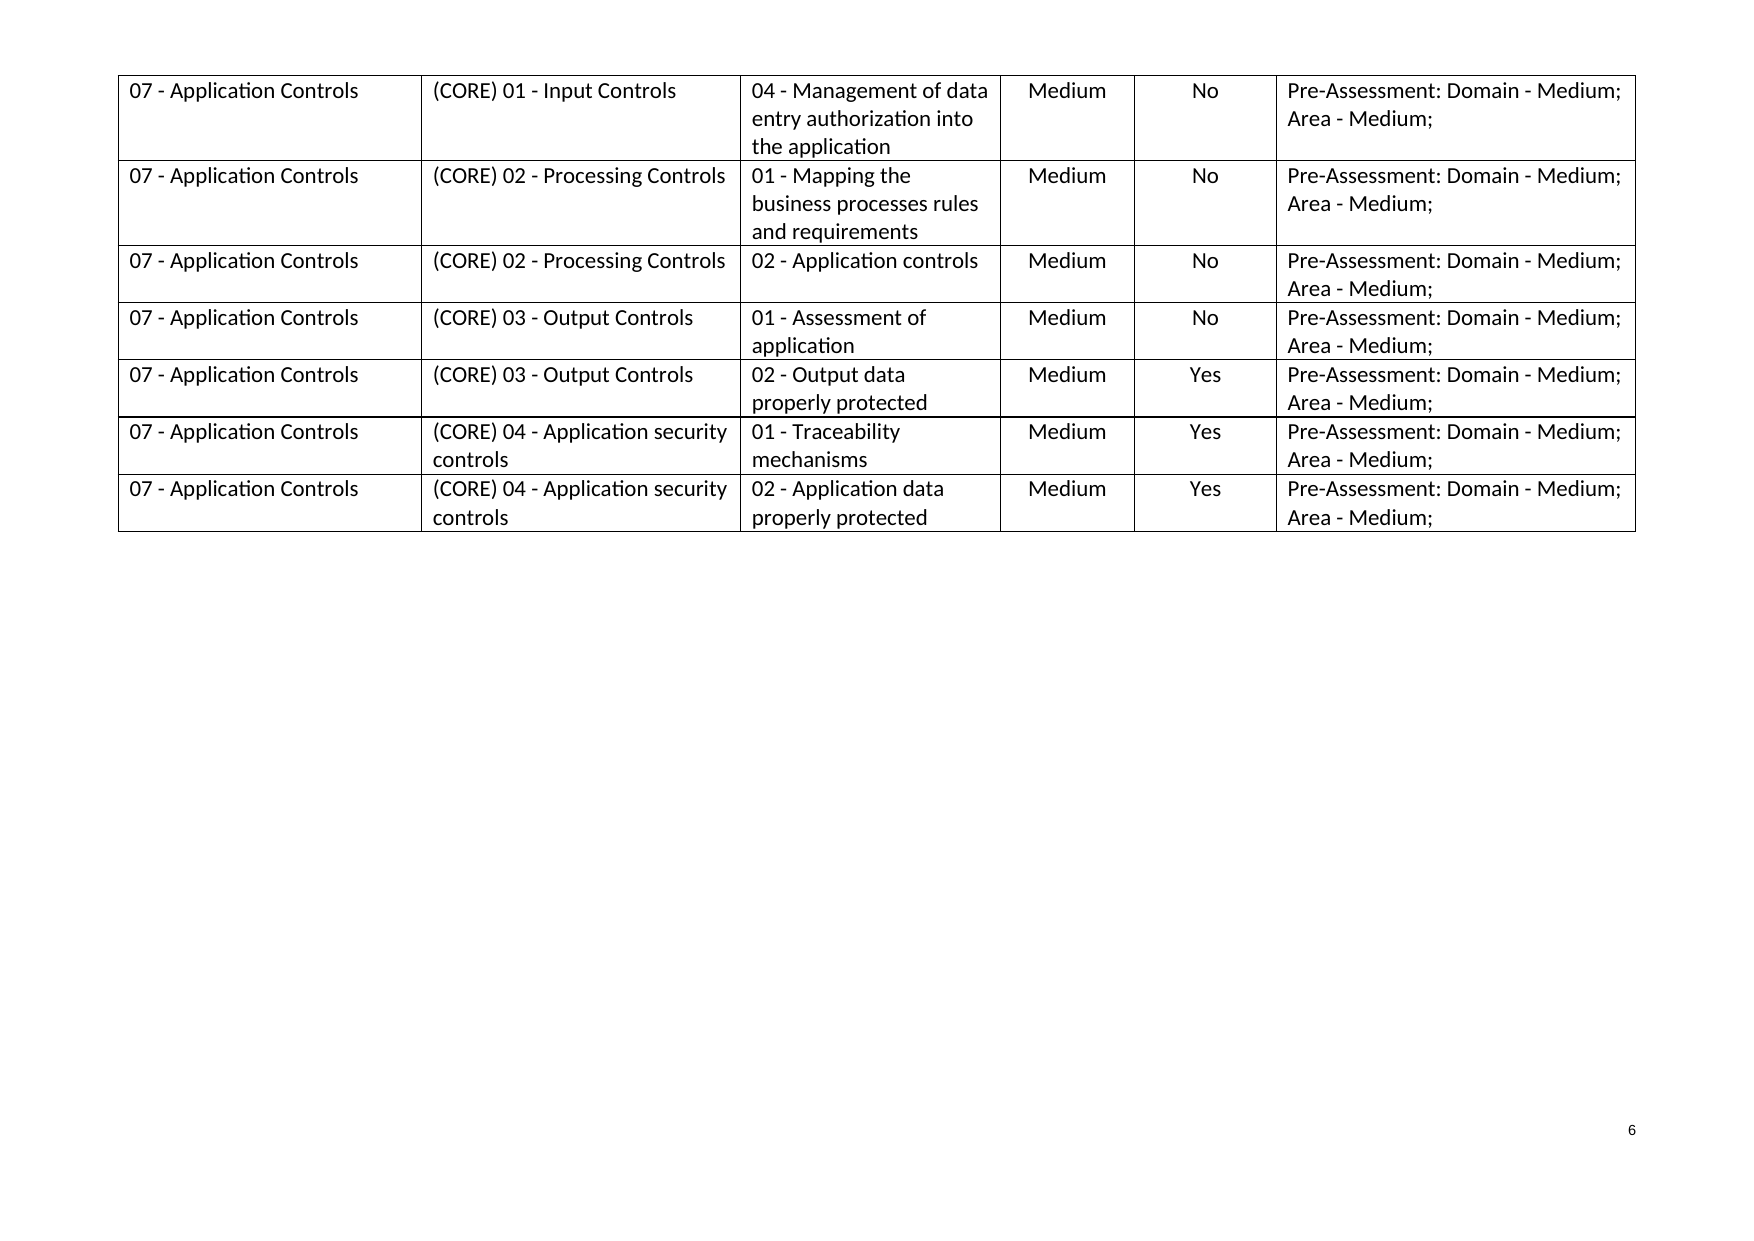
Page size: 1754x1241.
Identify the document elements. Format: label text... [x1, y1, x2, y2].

table_cell Yes [1135, 475, 1276, 531]
table_cell (CORE) 04 - Application security controls [422, 418, 740, 473]
table_cell Medium [1001, 76, 1134, 160]
table_cell (CORE) 03 - Output Controls [422, 303, 740, 359]
table_cell (CORE) 02 - Processing Controls [422, 161, 740, 245]
table_cell 07 - Application Controls [119, 303, 421, 359]
table_cell 04 - Management of data entry authorization into the application [741, 76, 1000, 160]
table_cell Pre-Assessment: Domain - Medium; Area - Medium; [1277, 76, 1635, 160]
table_cell No [1135, 246, 1276, 302]
table_cell Yes [1135, 360, 1276, 416]
table_cell Pre-Assessment: Domain - Medium; Area - Medium; [1277, 161, 1635, 245]
table_cell Pre-Assessment: Domain - Medium; Area - Medium; [1277, 303, 1635, 359]
table_cell Medium [1001, 360, 1134, 416]
table_cell Medium [1001, 246, 1134, 302]
table_cell Pre-Assessment: Domain - Medium; Area - Medium; [1277, 418, 1635, 473]
table_cell Pre-Assessment: Domain - Medium; Area - Medium; [1277, 360, 1635, 416]
table_cell 01 - Assessment of application [741, 303, 1000, 359]
table_cell 07 - Application Controls [119, 475, 421, 531]
table_cell 07 - Application Controls [119, 161, 421, 245]
table_cell (CORE) 03 - Output Controls [422, 360, 740, 416]
table_cell Medium [1001, 303, 1134, 359]
table_cell Yes [1135, 418, 1276, 473]
table_cell Medium [1001, 418, 1134, 473]
table_cell 01 - Mapping the business processes rules and requirements [741, 161, 1000, 245]
table_cell Medium [1001, 475, 1134, 531]
table_cell No [1135, 303, 1276, 359]
table_cell Pre-Assessment: Domain - Medium; Area - Medium; [1277, 475, 1635, 531]
table_cell (CORE) 04 - Application security controls [422, 475, 740, 531]
table_cell 02 - Application controls [741, 246, 1000, 302]
table_cell 01 - Traceability mechanisms [741, 418, 1000, 473]
table_cell (CORE) 01 - Input Controls [422, 76, 740, 160]
table_cell 07 - Application Controls [119, 360, 421, 416]
table_cell 07 - Application Controls [119, 76, 421, 160]
table_cell 07 - Application Controls [119, 246, 421, 302]
table_cell 07 - Application Controls [119, 418, 421, 473]
table_cell 02 - Application data properly protected [741, 475, 1000, 531]
table_cell Pre-Assessment: Domain - Medium; Area - Medium; [1277, 246, 1635, 302]
table_cell 02 - Output data properly protected [741, 360, 1000, 416]
table_cell No [1135, 161, 1276, 245]
table_cell No [1135, 76, 1276, 160]
table_cell (CORE) 02 - Processing Controls [422, 246, 740, 302]
table_cell Medium [1001, 161, 1134, 245]
